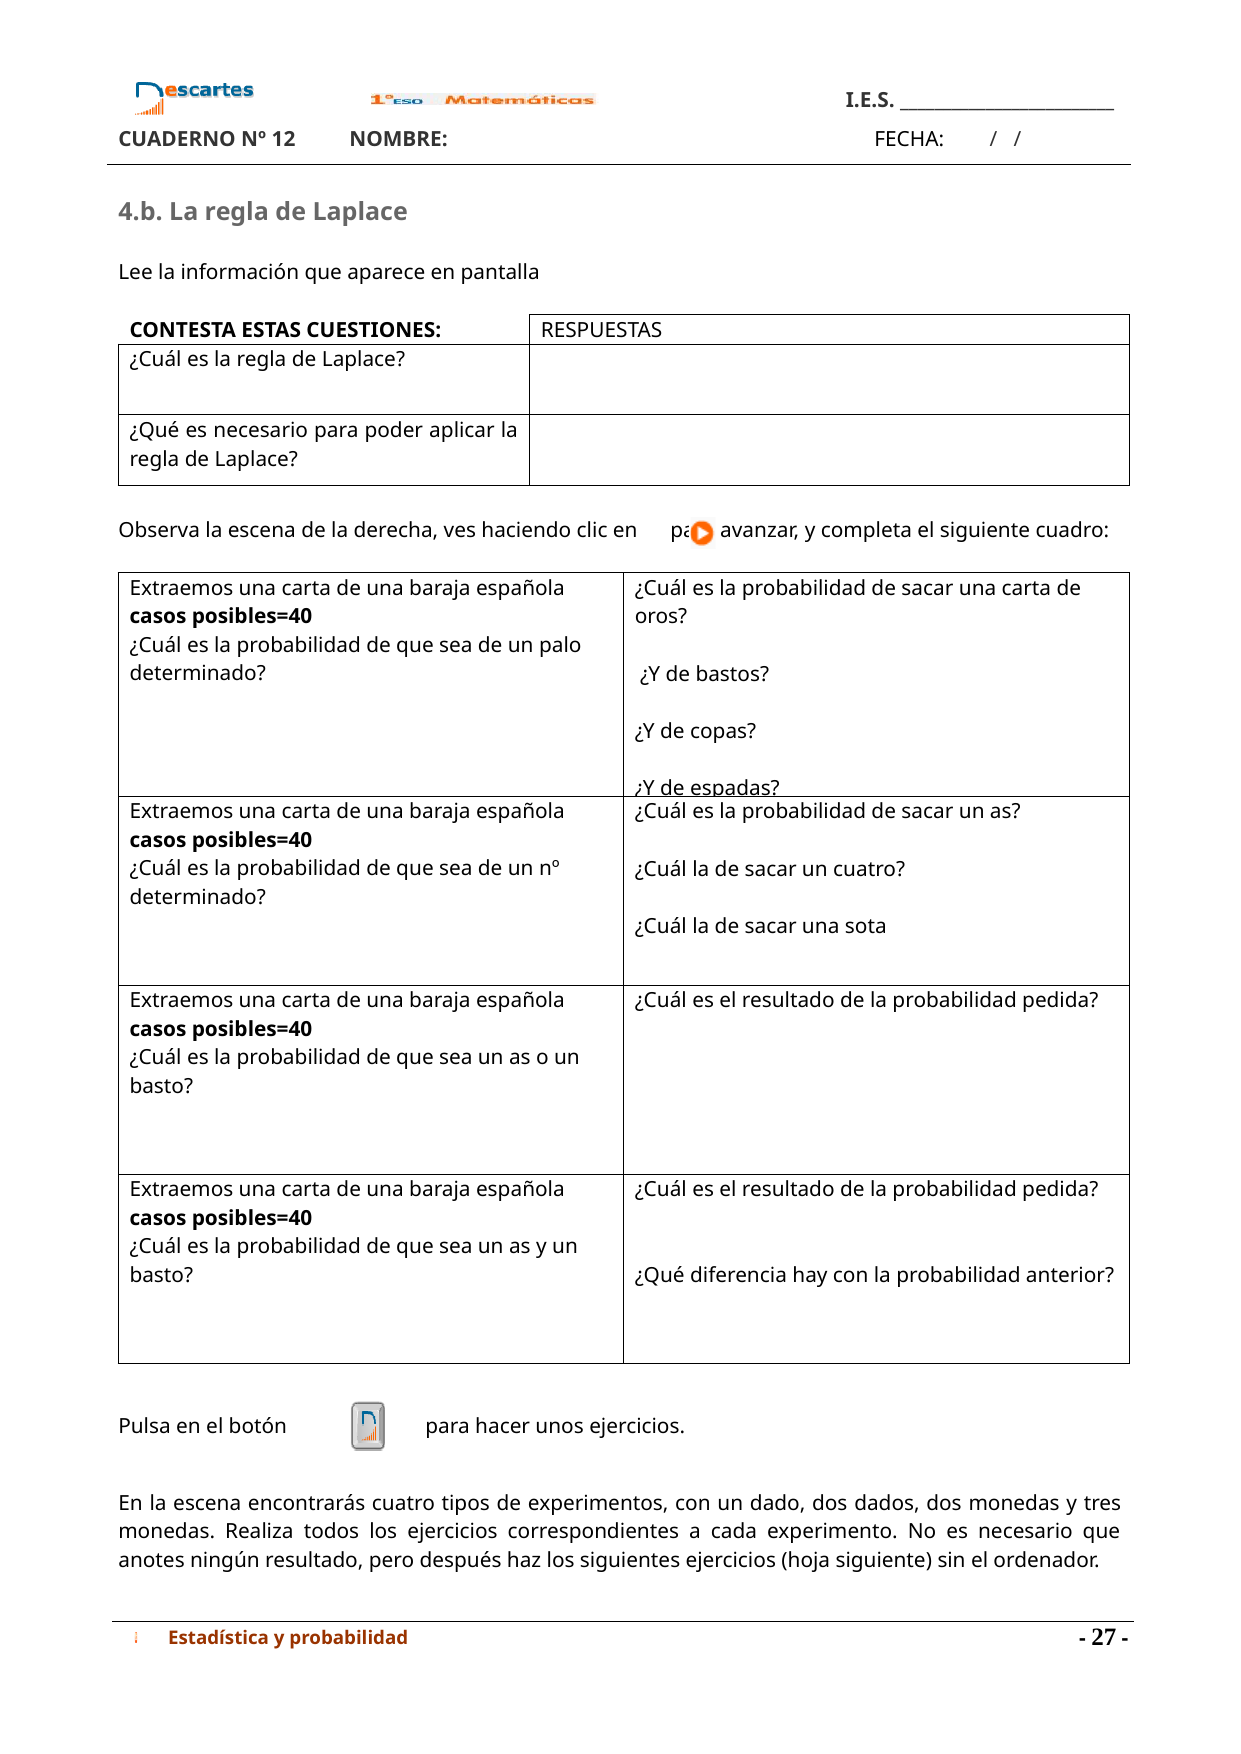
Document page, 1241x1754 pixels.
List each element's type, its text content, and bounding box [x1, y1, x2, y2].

table_cell ¿Cuál es el resultado de la probabilidad pedida? [624, 986, 1129, 1173]
table_header Pulsa en el botón [107, 1392, 323, 1459]
picture [690, 517, 716, 549]
table_header para hacer unos ejercicios. [414, 1392, 1133, 1459]
table_header [323, 1392, 414, 1459]
text 4.b. La regla de Laplace [118, 194, 1122, 228]
table_cell ¿Cuál es la probabilidad de sacar un as? ¿Cuál la de sacar un cuatro? ¿Cuál la de sacar una sota [624, 797, 1129, 984]
table_cell Extraemos una carta de una baraja española casos posibles=40 ¿Cuál es la probabilidad de que sea de un nº determinado? [119, 797, 623, 984]
table_header ¿Cuál es la probabilidad de sacar una carta de oros? ¿Y de bastos? ¿Y de copas? ¿Y de espadas? [624, 573, 1129, 796]
picture [350, 1401, 385, 1451]
table_cell ¿Cuál es el resultado de la probabilidad pedida? ¿Qué diferencia hay con la probabilidad anterior? [624, 1175, 1129, 1362]
table_header RESPUESTAS [530, 315, 1129, 343]
text En la escena encontrarás cuatro tipos de experimentos, con un dado, dos dados, dos monedas y tres monedas. Realiza todos los ejercicios correspondientes a cada experimento. No es necesario que anotes ningún resultado, pero después haz los siguientes ejercicios (hoja siguiente) sin el ordenador. [118, 1488, 1122, 1573]
picture [134, 82, 257, 115]
table_cell [530, 415, 1129, 485]
table_header Extraemos una carta de una baraja española casos posibles=40 ¿Cuál es la probabilidad de que sea de un palo determinado? [119, 573, 623, 796]
text Observa la escena de la derecha, ves haciendo clic en para avanzar, y completa el siguiente cuadro: [118, 515, 1122, 550]
table_cell ¿Cuál es la regla de Laplace? [119, 345, 529, 414]
text Lee la información que aparece en pantalla [118, 257, 1122, 285]
table_cell Extraemos una carta de una baraja española casos posibles=40 ¿Cuál es la probabilidad de que sea un as y un basto? [119, 1175, 623, 1362]
table_cell [530, 345, 1129, 414]
table_cell ¿Qué es necesario para poder aplicar la regla de Laplace? [119, 415, 529, 485]
picture [134, 1631, 138, 1643]
picture [371, 93, 599, 105]
table_header CONTESTA ESTAS CUESTIONES: [118, 314, 529, 343]
table_cell Extraemos una carta de una baraja española casos posibles=40 ¿Cuál es la probabilidad de que sea un as o un basto? [119, 986, 623, 1173]
